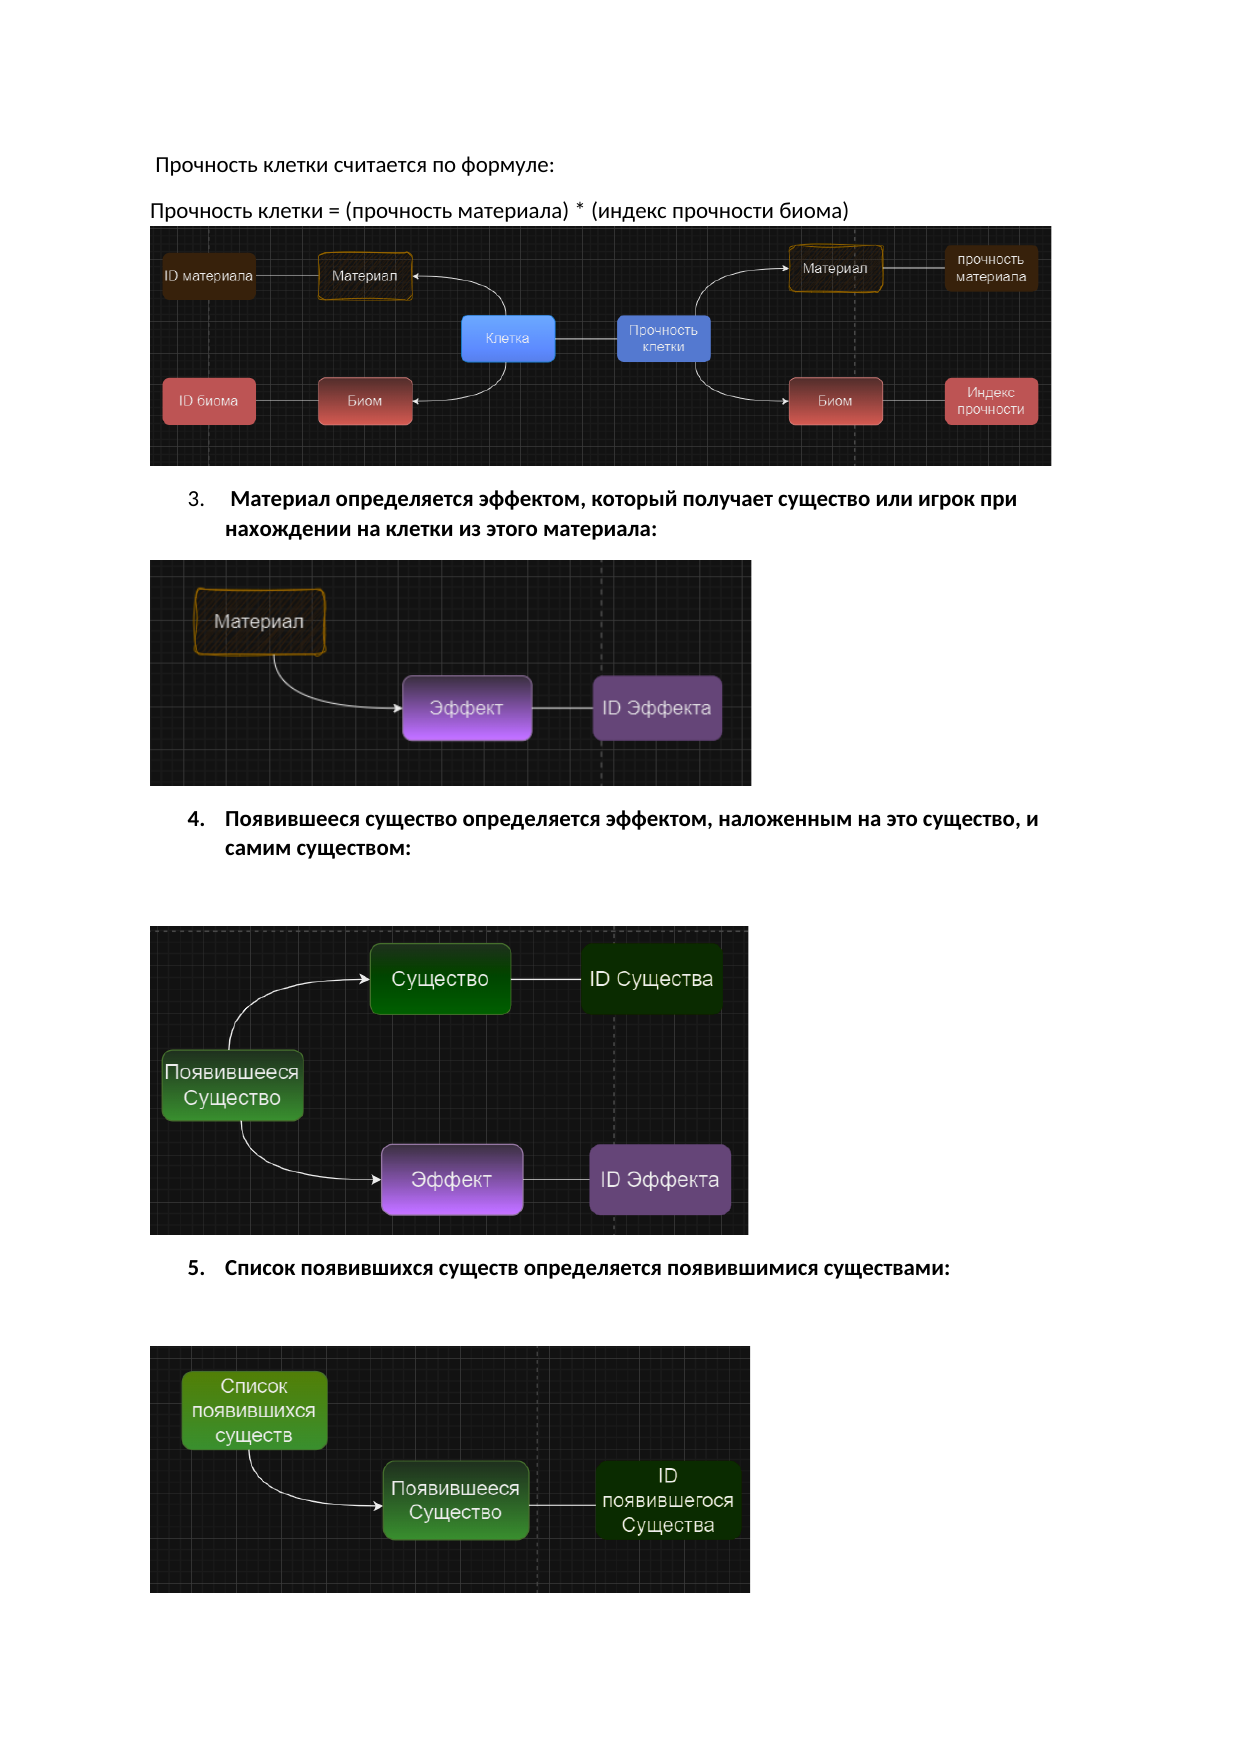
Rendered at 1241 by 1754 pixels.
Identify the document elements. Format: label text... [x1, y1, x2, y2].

text Прочность клетки считается по формуле: [150, 150, 1090, 178]
text Прочность клетки = (прочность материала) * (индекс прочности биома) [150, 197, 1090, 466]
list Список появившихся существ определяется появившимися существами: [187, 1253, 1090, 1281]
list Появившееся существо определяется эффектом, наложенным на это существо, и самим существом: [187, 804, 1090, 862]
list Материал определяется эффектом, который получает существо или игрок при нахождении на клетки из этого материала: [187, 484, 1090, 542]
